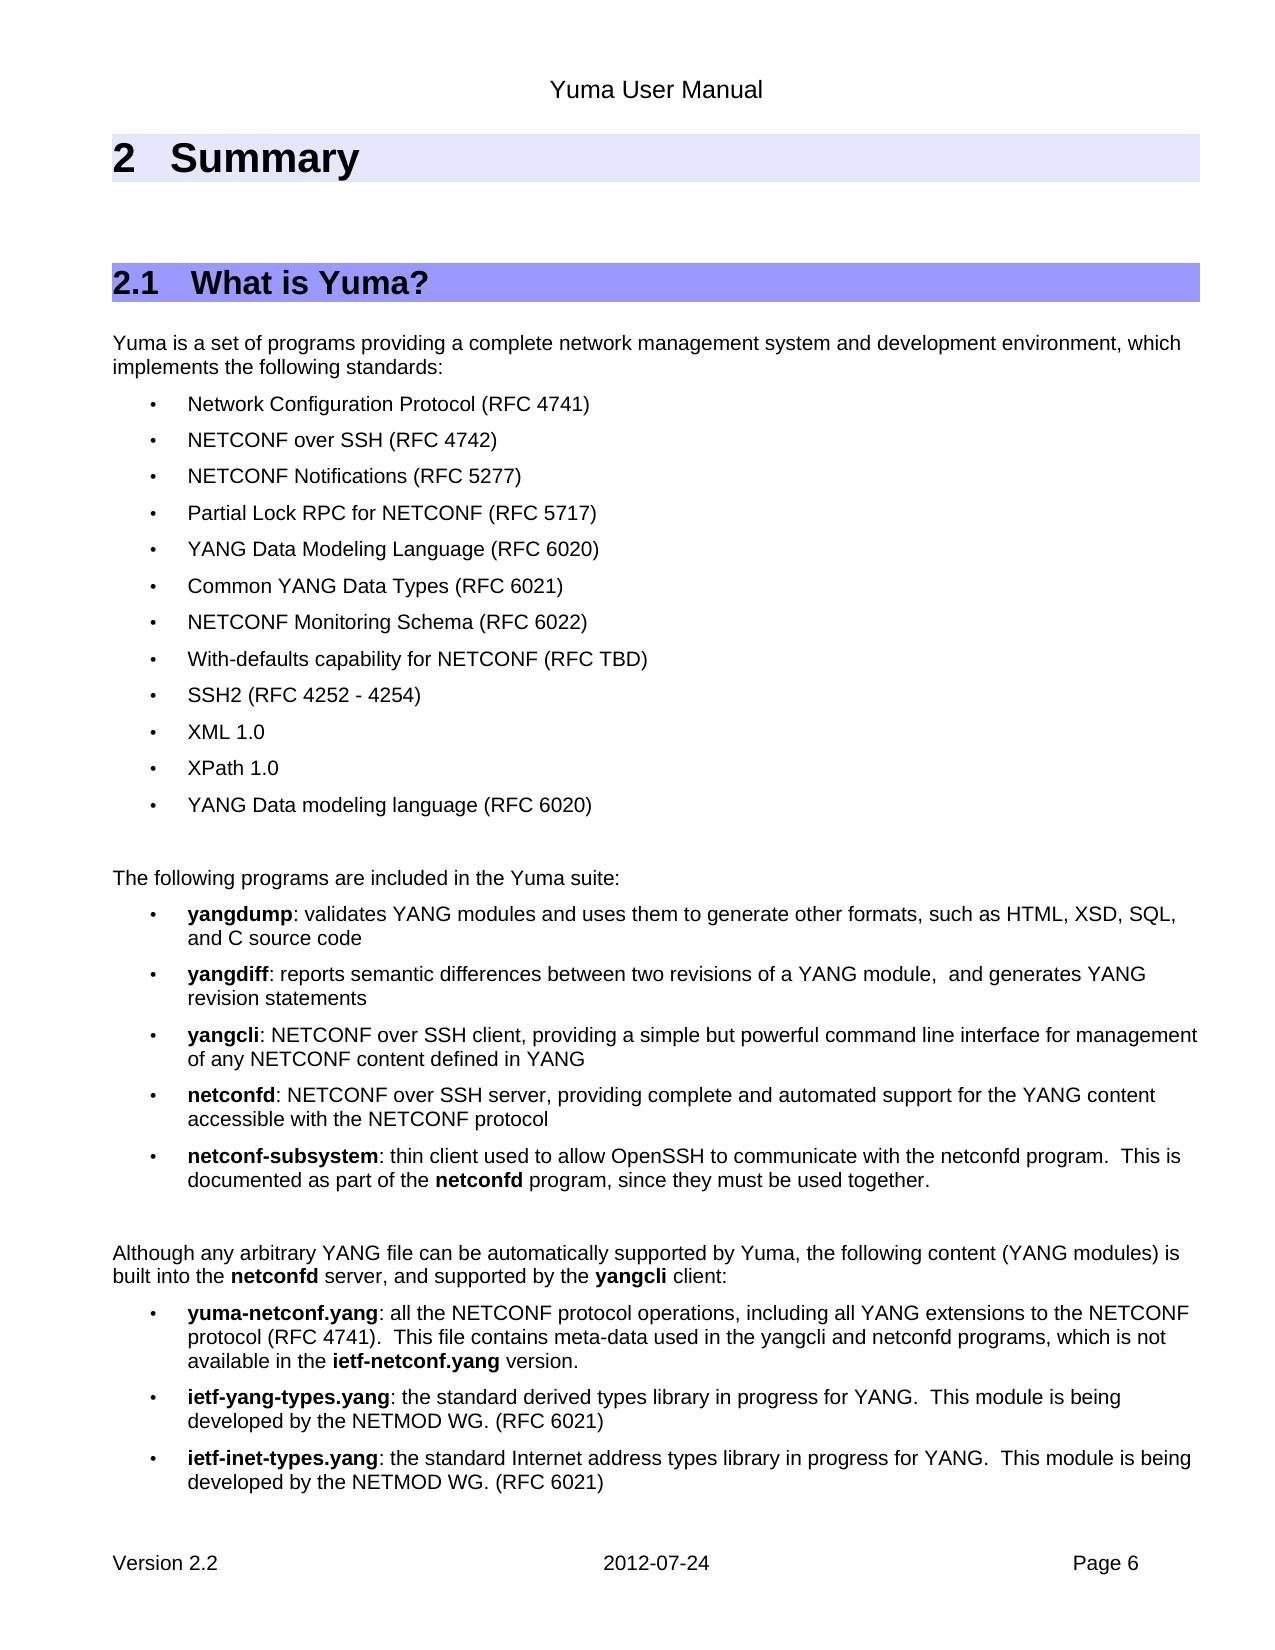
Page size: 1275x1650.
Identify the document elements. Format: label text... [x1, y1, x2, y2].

list yangdiff: reports semantic differences between two revisions of a YANG module, and generates YANG revision statements [150, 962, 1200, 1010]
text The following programs are included in the Yuma suite: [112, 865, 1200, 889]
list ietf-yang-types.yang: the standard derived types library in progress for YANG. This module is being developed by the NETMOD WG. (RFC 6021) [150, 1385, 1200, 1433]
text Although any arbitrary YANG file can be automatically supported by Yuma, the following content (YANG modules) is built into the netconfd server, and supported by the yangcli client: [112, 1240, 1200, 1288]
list NETCONF Monitoring Schema (RFC 6022) [150, 610, 1200, 634]
list Network Configuration Protocol (RFC 4741) [150, 391, 1200, 415]
list ietf-inet-types.yang: the standard Internet address types library in progress for YANG. This module is being developed by the NETMOD WG. (RFC 6021) [150, 1446, 1200, 1493]
list XML 1.0 [150, 719, 1200, 743]
subtitle Summary [112, 134, 1200, 182]
list YANG Data Modeling Language (RFC 6020) [150, 537, 1200, 561]
list YANG Data modeling language (RFC 6020) [150, 792, 1200, 816]
subtitle What is Yuma? [112, 263, 1200, 302]
text Yuma is a set of programs providing a complete network management system and development environment, which implements the following standards: [112, 331, 1200, 379]
list Partial Lock RPC for NETCONF (RFC 5717) [150, 501, 1200, 525]
list XPath 1.0 [150, 756, 1200, 780]
list NETCONF Notifications (RFC 5277) [150, 464, 1200, 488]
list netconfd: NETCONF over SSH server, providing complete and automated support for the YANG content accessible with the NETCONF protocol [150, 1083, 1200, 1131]
list netconf-subsystem: thin client used to allow OpenSSH to communicate with the netconfd program. This is documented as part of the netconfd program, since they must be used together. [150, 1143, 1200, 1191]
list Common YANG Data Types (RFC 6021) [150, 574, 1200, 598]
list yangdump: validates YANG modules and uses them to generate other formats, such as HTML, XSD, SQL, and C source code [150, 902, 1200, 950]
list NETCONF over SSH (RFC 4742) [150, 428, 1200, 452]
list yangcli: NETCONF over SSH client, providing a simple but powerful command line interface for management of any NETCONF content defined in YANG [150, 1023, 1200, 1071]
list With-defaults capability for NETCONF (RFC TBD) [150, 647, 1200, 671]
list yuma-netconf.yang: all the NETCONF protocol operations, including all YANG extensions to the NETCONF protocol (RFC 4741). This file contains meta-data used in the yangcli and netconfd programs, which is not available in the ietf-netconf.yang version. [150, 1301, 1200, 1373]
list SSH2 (RFC 4252 - 4254) [150, 683, 1200, 707]
